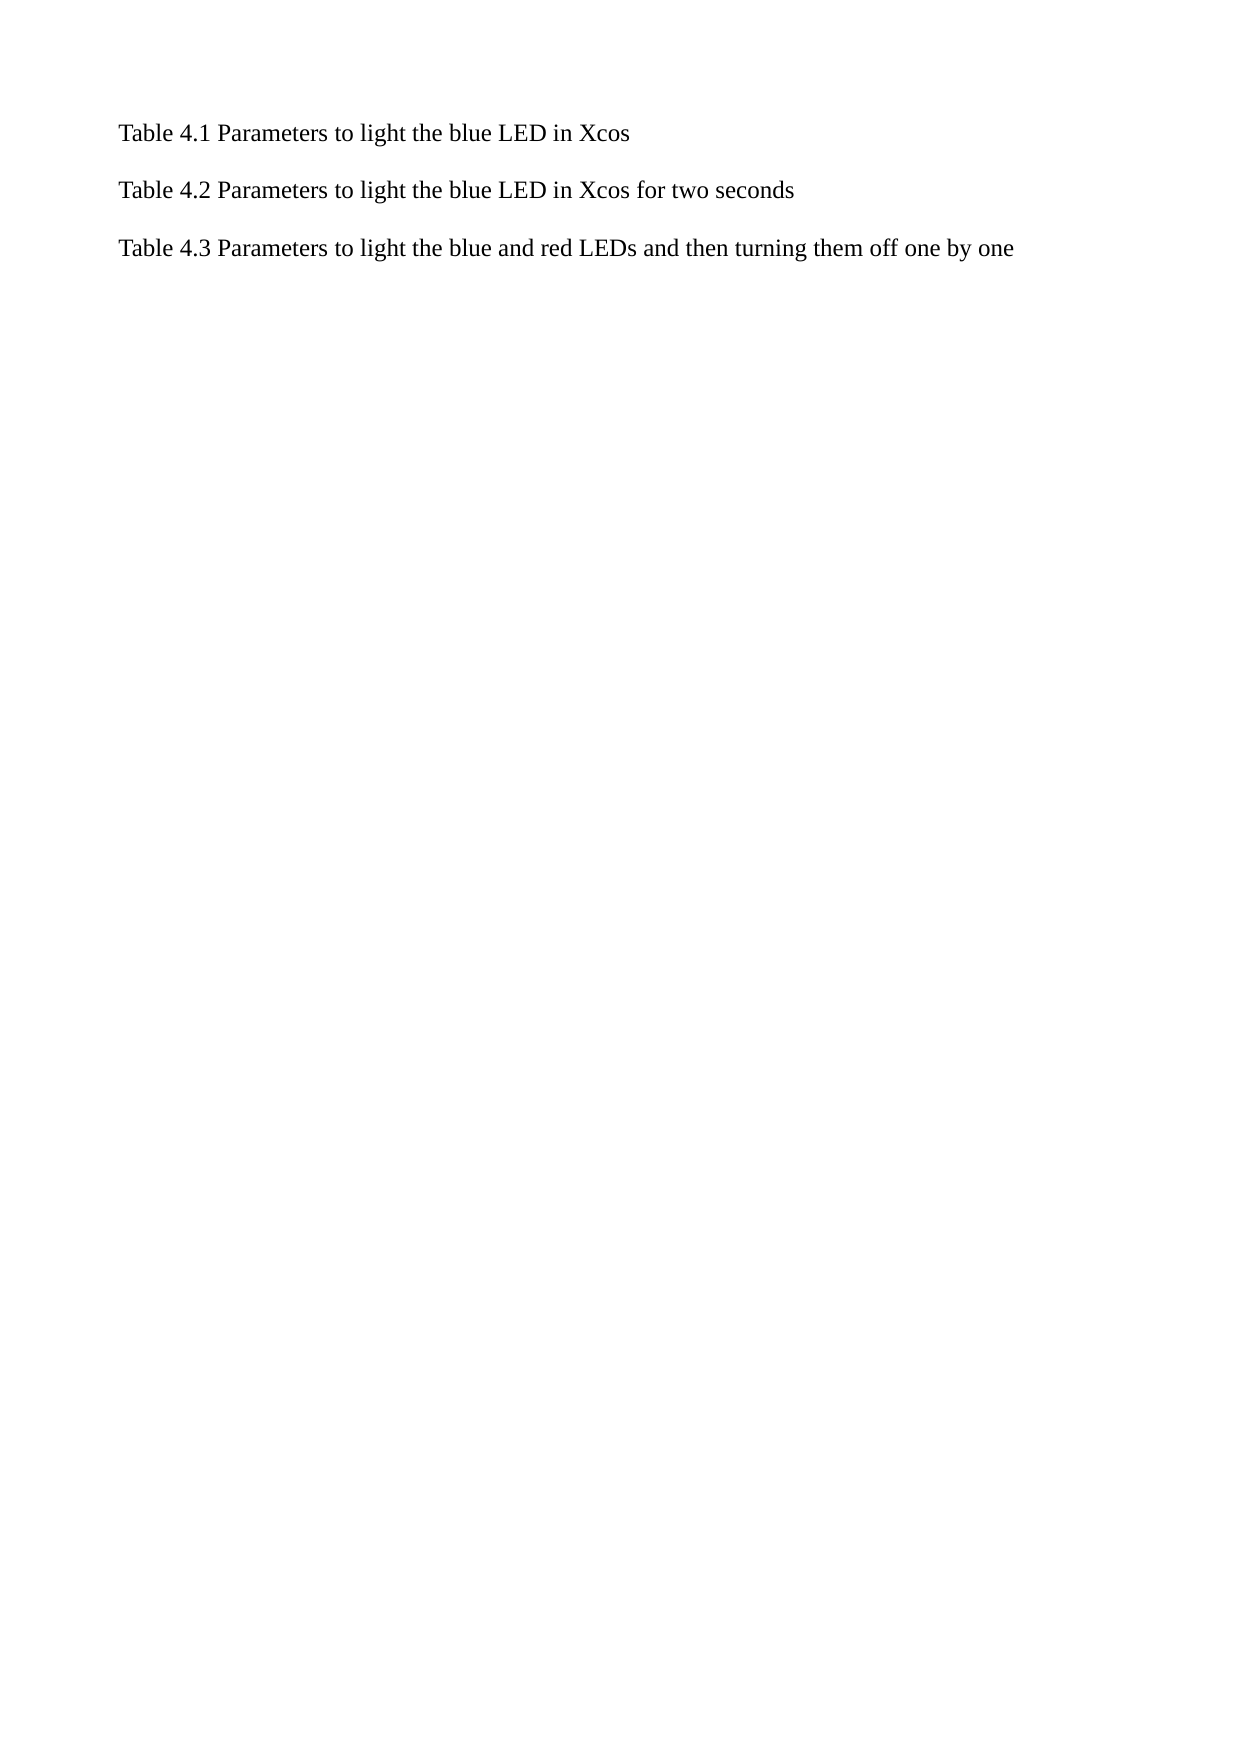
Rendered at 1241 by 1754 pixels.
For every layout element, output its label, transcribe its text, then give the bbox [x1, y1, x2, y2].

text Table 4.2 Parameters to light the blue LED in Xcos for two seconds [118, 176, 1122, 204]
text Table 4.1 Parameters to light the blue LED in Xcos [118, 118, 1122, 147]
text Table 4.3 Parameters to light the blue and red LEDs and then turning them off one by one [118, 233, 1122, 262]
